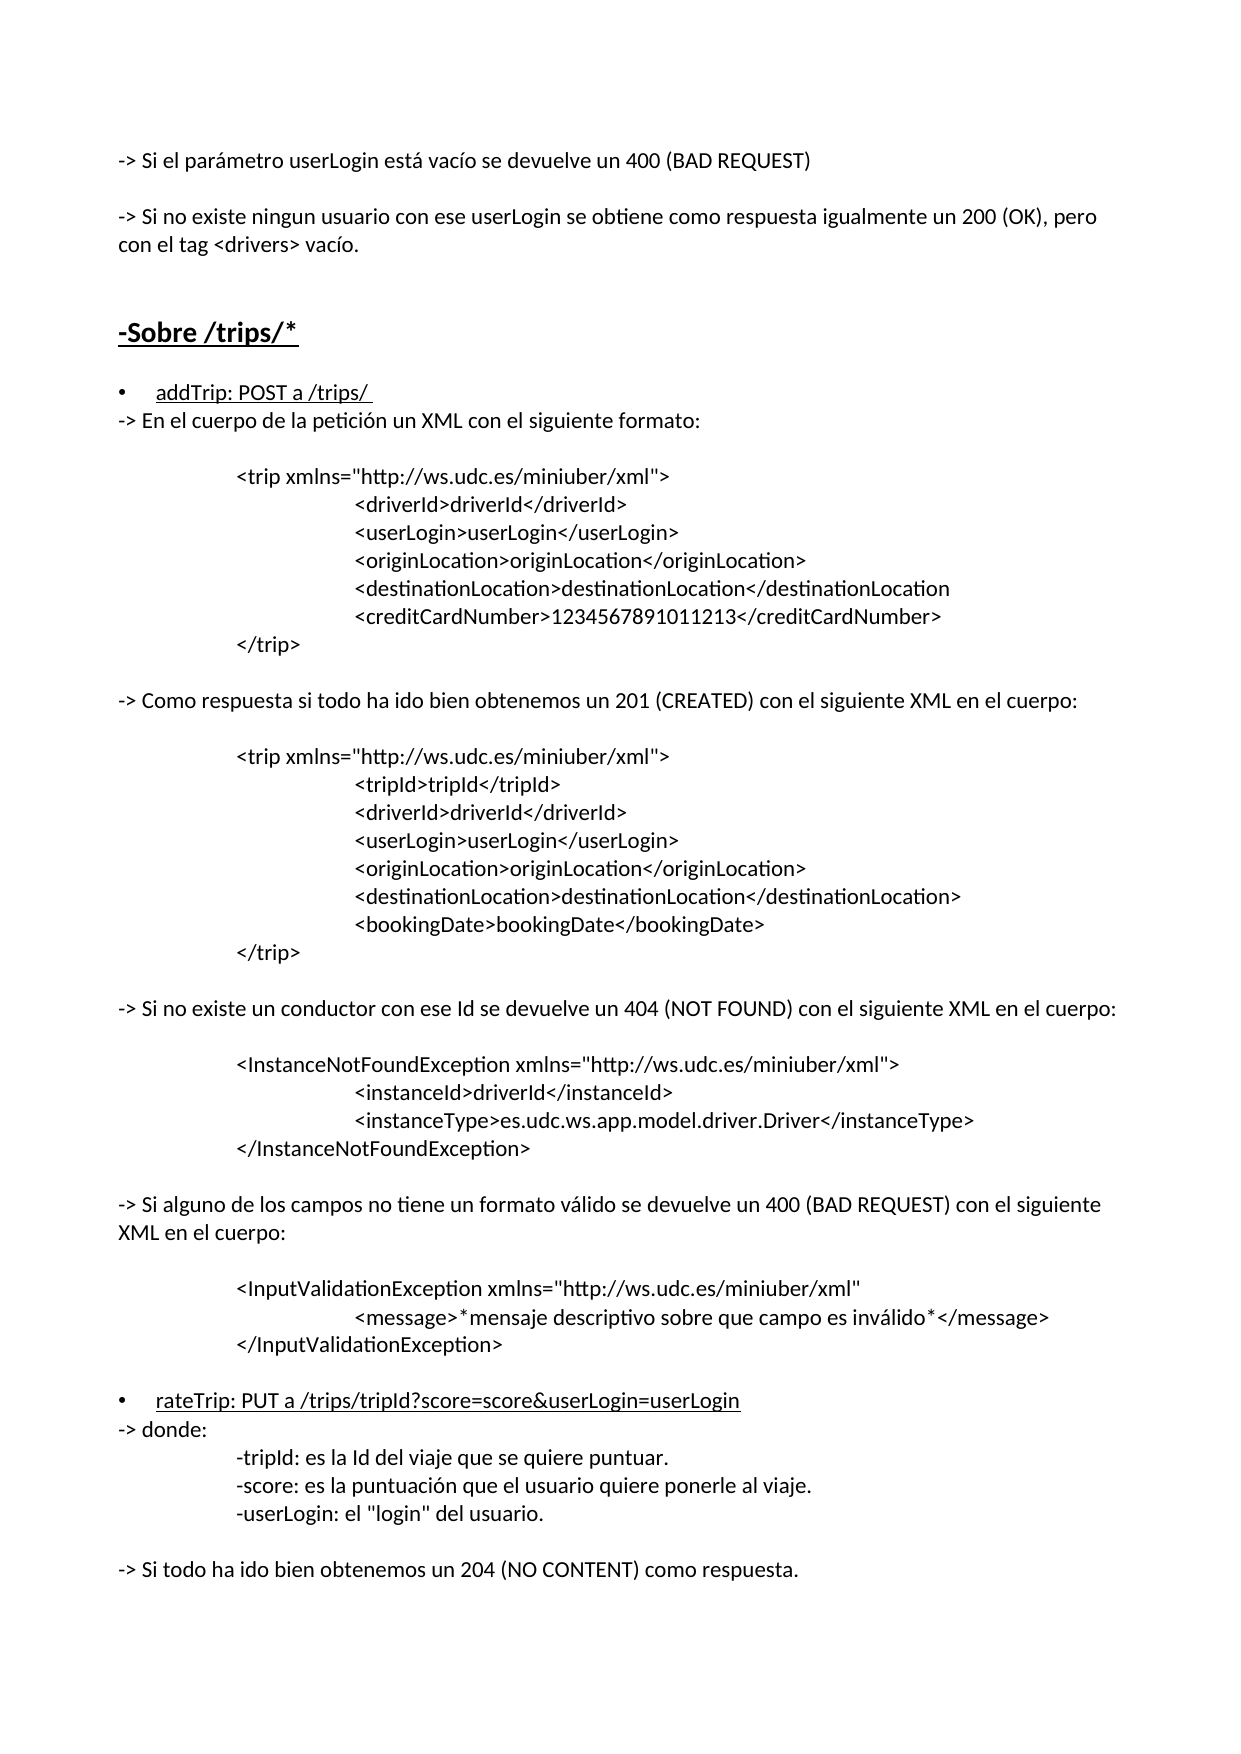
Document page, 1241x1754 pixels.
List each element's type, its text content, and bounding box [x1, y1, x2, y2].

text <originLocation>originLocation</originLocation> [118, 854, 1122, 882]
text <destinationLocation>destinationLocation</destinationLocation> [118, 882, 1122, 910]
text -> donde: [118, 1415, 1122, 1443]
text <creditCardNumber>1234567891011213</creditCardNumber> [118, 602, 1122, 630]
text -> Si alguno de los campos no tiene un formato válido se devuelve un 400 (BAD REQUEST) con el siguiente XML en el cuerpo: [118, 1191, 1122, 1247]
text <driverId>driverId</driverId> [118, 798, 1122, 826]
text <trip xmlns="http://ws.udc.es/miniuber/xml"> [118, 742, 1122, 770]
text <instanceType>es.udc.ws.app.model.driver.Driver</instanceType> </InstanceNotFoundException> [118, 1106, 1122, 1162]
text -tripId: es la Id del viaje que se quiere puntuar. [118, 1443, 1122, 1471]
text <userLogin>userLogin</userLogin> [118, 826, 1122, 854]
text <InstanceNotFoundException xmlns="http://ws.udc.es/miniuber/xml"> [118, 1050, 1122, 1078]
text -userLogin: el "login" del usuario. [118, 1499, 1122, 1527]
text -> Si no existe un conductor con ese Id se devuelve un 404 (NOT FOUND) con el siguiente XML en el cuerpo: [118, 994, 1122, 1022]
text -> Si el parámetro userLogin está vacío se devuelve un 400 (BAD REQUEST) [118, 146, 1122, 174]
text </trip> [118, 938, 1122, 966]
text -> Como respuesta si todo ha ido bien obtenemos un 201 (CREATED) con el siguiente XML en el cuerpo: [118, 686, 1122, 714]
text -score: es la puntuación que el usuario quiere ponerle al viaje. [118, 1471, 1122, 1499]
text <destinationLocation>destinationLocation</destinationLocation [118, 574, 1122, 602]
text <driverId>driverId</driverId> [118, 490, 1122, 518]
text <trip xmlns="http://ws.udc.es/miniuber/xml"> [118, 462, 1122, 490]
text <userLogin>userLogin</userLogin> [118, 518, 1122, 546]
text <InputValidationException xmlns="http://ws.udc.es/miniuber/xml" <message>*mensaje descriptivo sobre que campo es inválido*</message> [118, 1274, 1122, 1331]
text -> Si no existe ningun usuario con ese userLogin se obtiene como respuesta igualmente un 200 (OK), pero con el tag <drivers> vacío. [118, 202, 1122, 258]
text -Sobre /trips/* [118, 314, 1122, 350]
text </trip> [118, 630, 1122, 658]
text <tripId>tripId</tripId> [118, 770, 1122, 798]
list rateTrip: PUT a /trips/tripId?score=score&userLogin=userLogin [118, 1387, 1122, 1415]
text -> En el cuerpo de la petición un XML con el siguiente formato: [118, 406, 1122, 434]
text <instanceId>driverId</instanceId> [118, 1078, 1122, 1106]
text </InputValidationException> [118, 1331, 1122, 1359]
text -> Si todo ha ido bien obtenemos un 204 (NO CONTENT) como respuesta. [118, 1555, 1122, 1583]
text <bookingDate>bookingDate</bookingDate> [118, 910, 1122, 938]
text <originLocation>originLocation</originLocation> [118, 546, 1122, 574]
list addTrip: POST a /trips/ [118, 378, 1122, 406]
